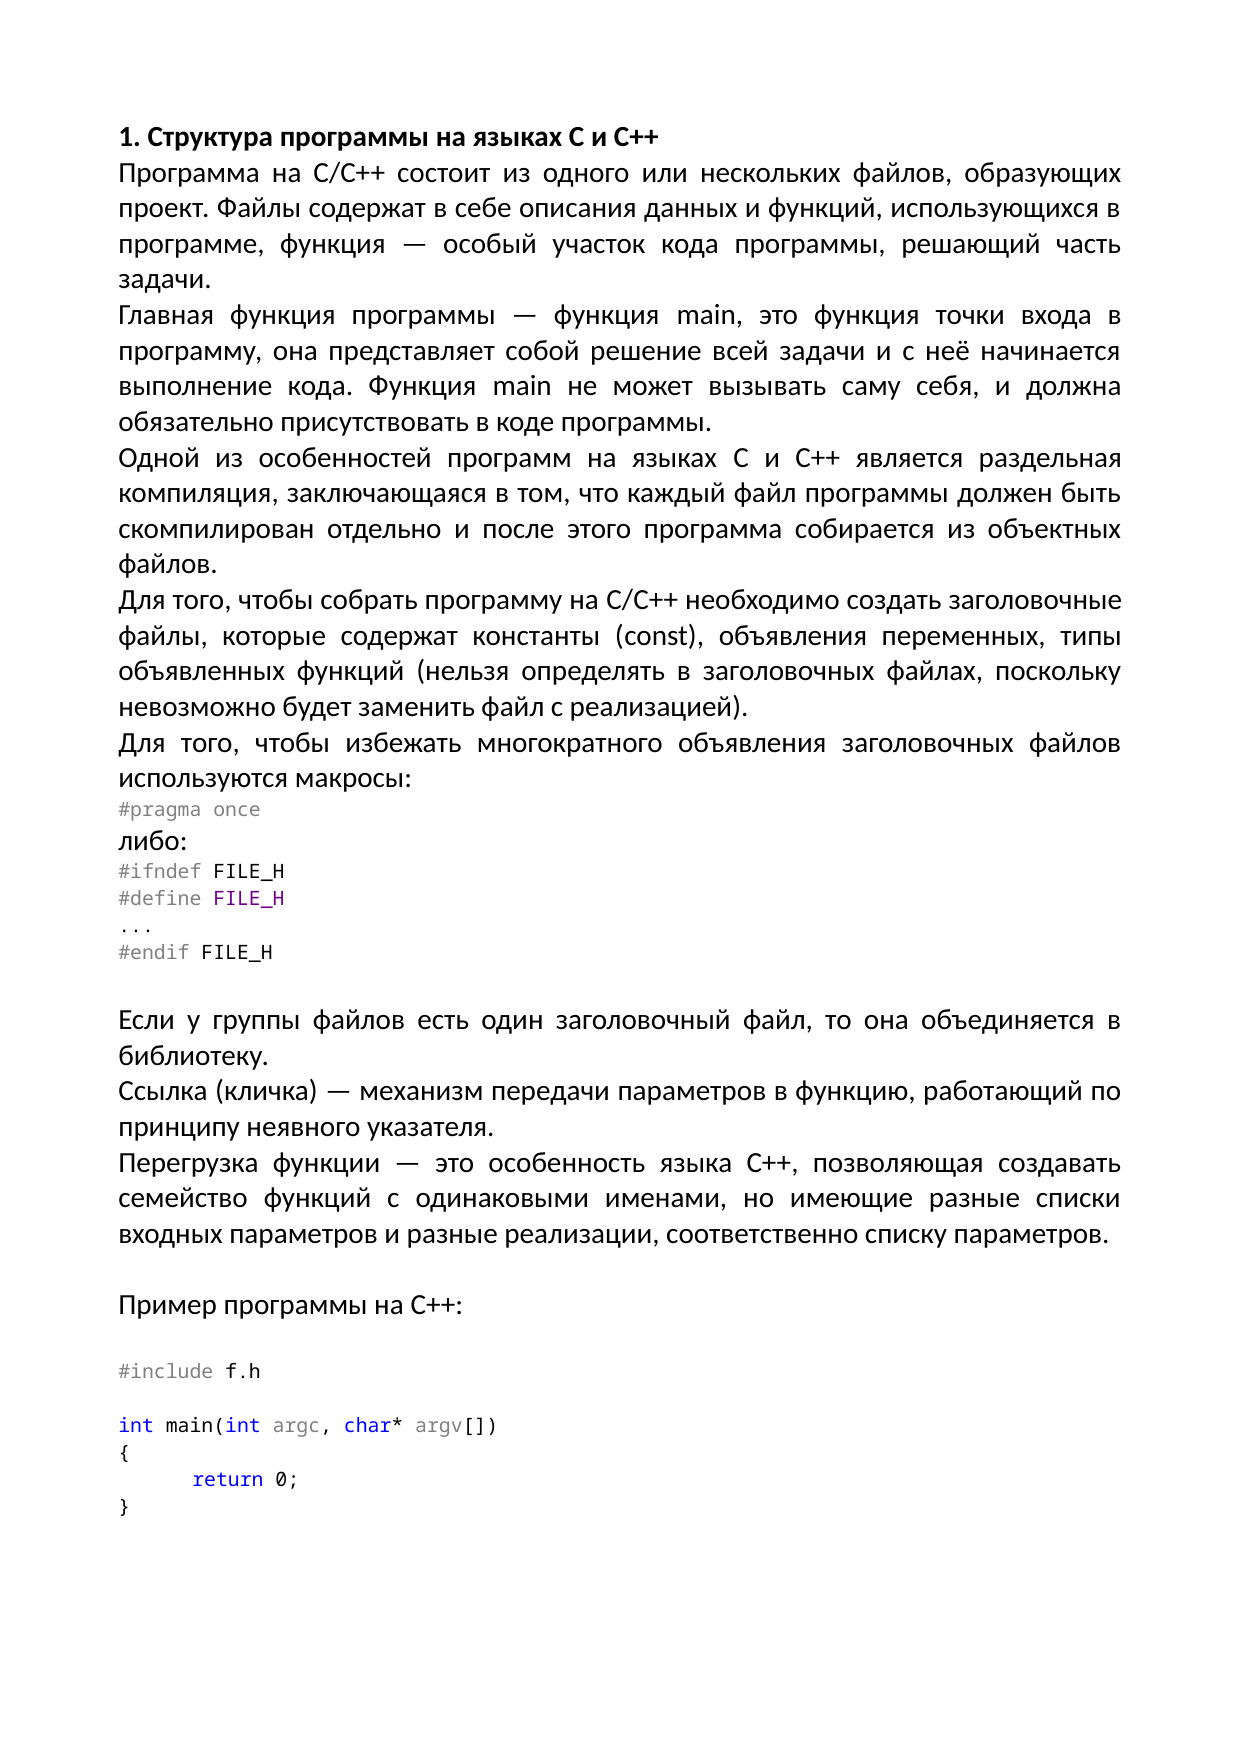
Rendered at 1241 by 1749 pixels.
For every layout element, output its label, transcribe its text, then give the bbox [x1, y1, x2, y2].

text return 0; [118, 1465, 1122, 1492]
text Ссылка (кличка) — механизм передачи параметров в функцию, работающий по принципу неявного указателя. [118, 1072, 1122, 1144]
text Одной из особенностей программ на языках C и C++ является раздельная компиляция, заключающаяся в том, что каждый файл программы должен быть скомпилирован отдельно и после этого программа собирается из объектных файлов. [118, 439, 1122, 581]
text Если у группы файлов есть один заголовочный файл, то она объединяется в библиотеку. [118, 1001, 1122, 1072]
text Для того, чтобы избежать многократного объявления заголовочных файлов используются макросы: [118, 724, 1122, 795]
text Главная функция программы — функция main, это функция точки входа в программу, она представляет собой решение всей задачи и с неё начинается выполнение кода. Функция main не может вызывать саму себя, и должна обязательно присутствовать в коде программы. [118, 296, 1122, 439]
text #pragma once либо: [118, 795, 1122, 858]
text #ifndef FILE_H [118, 858, 1122, 884]
text Пример программы на C++: [118, 1286, 1122, 1322]
text 1. Структура программы на языках C и C++ [118, 118, 1122, 154]
text Для того, чтобы собрать программу на C/C++ необходимо создать заголовочные файлы, которые содержат константы (const), объявления переменных, типы объявленных функций (нельзя определять в заголовочных файлах, поскольку невозможно будет заменить файл с реализацией). [118, 581, 1122, 724]
text Перегрузка функции — это особенность языка С++, позволяющая создавать семейство функций с одинаковыми именами, но имеющие разные списки входных параметров и разные реализации, соответственно списку параметров. [118, 1144, 1122, 1251]
text Программа на С/С++ состоит из одного или нескольких файлов, образующих проект. Файлы содержат в себе описания данных и функций, использующихся в программе, функция — особый участок кода программы, решающий часть задачи. [118, 154, 1122, 296]
text } [118, 1492, 1122, 1519]
text #endif FILE_H [118, 938, 1122, 966]
text #include f.h [118, 1357, 1122, 1384]
text ... [118, 912, 1122, 938]
text #define FILE_H [118, 884, 1122, 912]
text { [118, 1438, 1122, 1465]
text int main(int argc, char* argv[]) [118, 1411, 1122, 1438]
